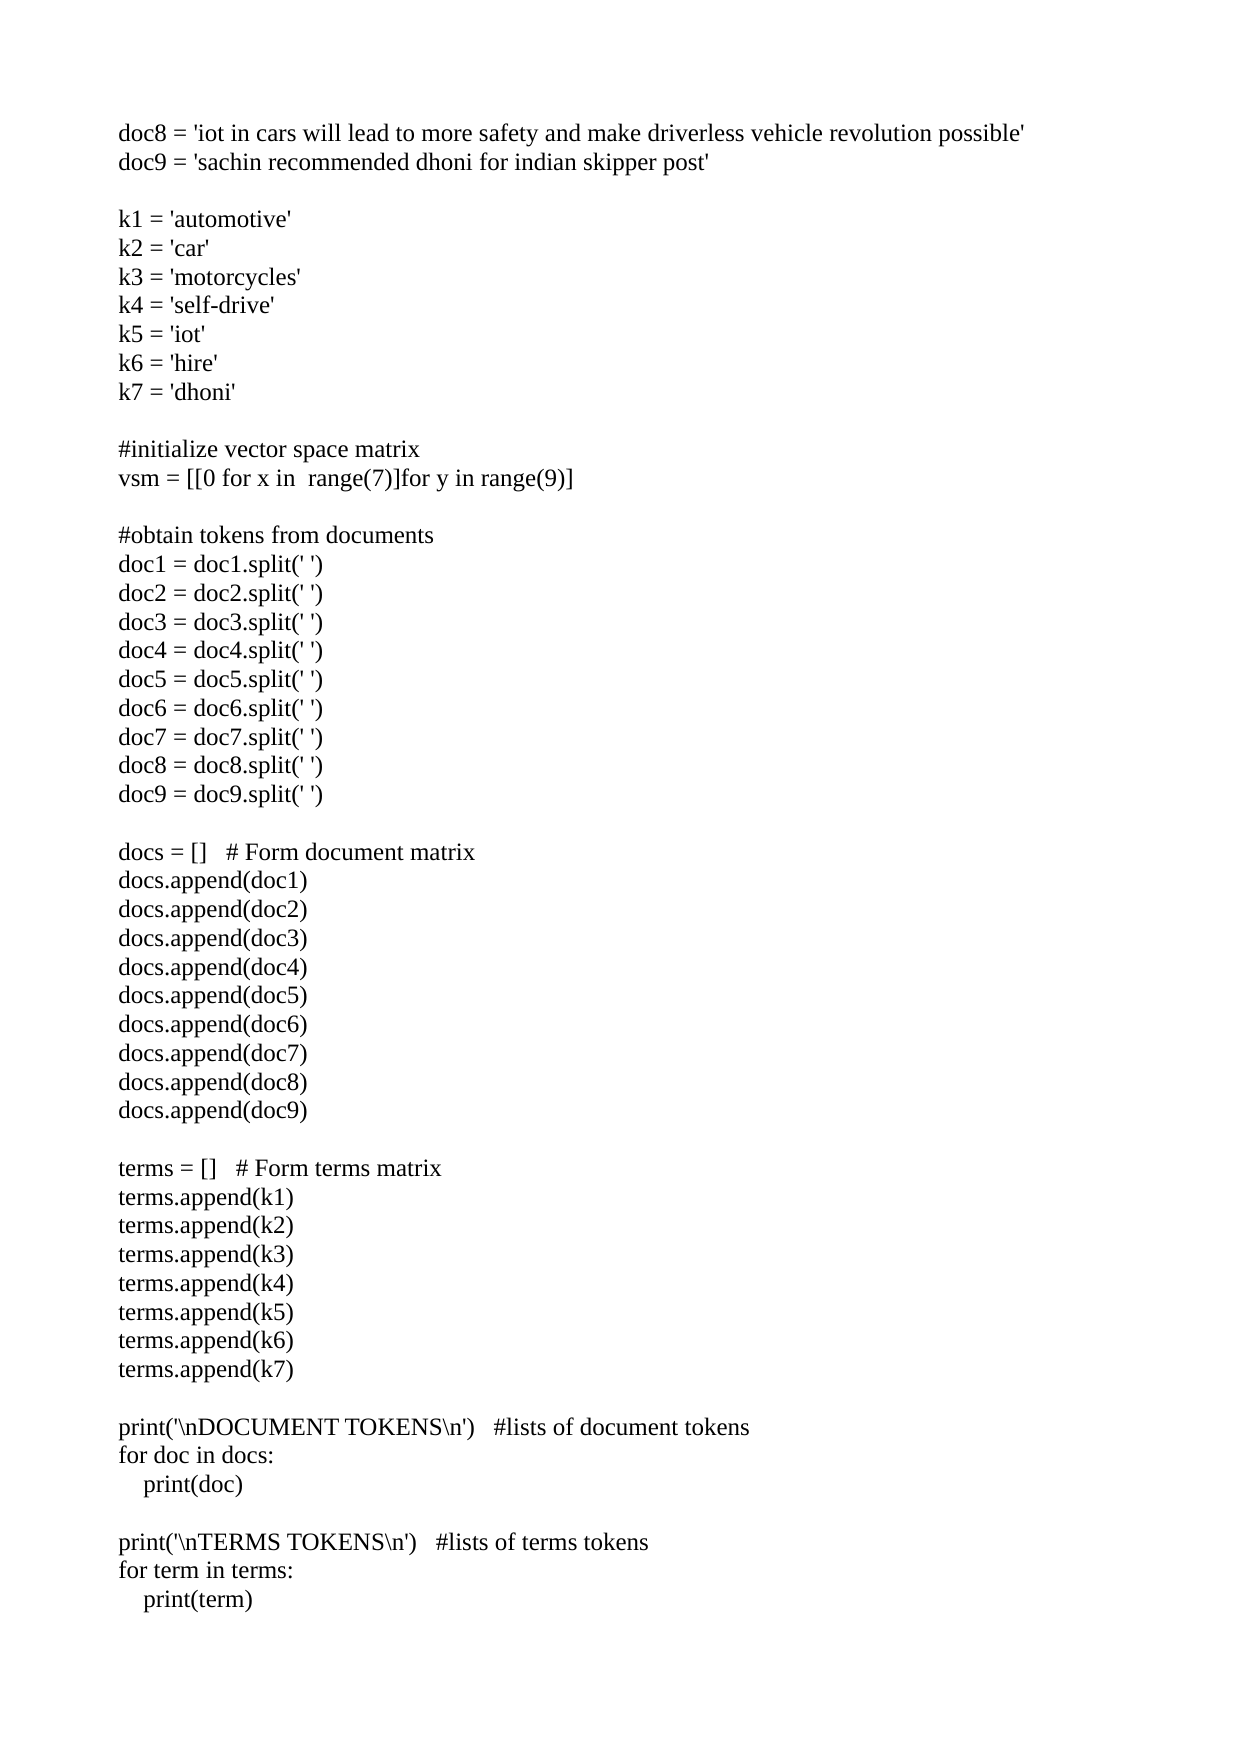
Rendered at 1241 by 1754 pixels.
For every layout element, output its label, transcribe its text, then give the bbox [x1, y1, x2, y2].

text docs.append(doc9) [118, 1096, 1122, 1124]
text print(doc) [118, 1469, 1122, 1498]
text vsm = [[0 for x in range(7)]for y in range(9)] [118, 463, 1122, 492]
text for term in terms: [118, 1556, 1122, 1584]
text docs.append(doc7) [118, 1038, 1122, 1067]
text #obtain tokens from documents [118, 521, 1122, 549]
text doc8 = doc8.split(' ') [118, 751, 1122, 779]
text docs = [] # Form document matrix [118, 837, 1122, 866]
text terms.append(k4) [118, 1268, 1122, 1297]
text docs.append(doc5) [118, 981, 1122, 1009]
text terms.append(k1) [118, 1182, 1122, 1211]
text terms.append(k5) [118, 1297, 1122, 1326]
text doc5 = doc5.split(' ') [118, 664, 1122, 693]
text docs.append(doc2) [118, 894, 1122, 923]
text terms = [] # Form terms matrix [118, 1153, 1122, 1182]
text doc2 = doc2.split(' ') [118, 578, 1122, 607]
text print(term) [118, 1584, 1122, 1613]
text docs.append(doc1) [118, 866, 1122, 894]
text doc1 = doc1.split(' ') [118, 549, 1122, 578]
text docs.append(doc4) [118, 952, 1122, 981]
text docs.append(doc8) [118, 1067, 1122, 1096]
text print('\nDOCUMENT TOKENS\n') #lists of document tokens [118, 1412, 1122, 1441]
text k1 = 'automotive' [118, 204, 1122, 233]
text docs.append(doc3) [118, 923, 1122, 952]
text k2 = 'car' [118, 233, 1122, 262]
text print('\nTERMS TOKENS\n') #lists of terms tokens [118, 1527, 1122, 1556]
text terms.append(k3) [118, 1239, 1122, 1268]
text k7 = 'dhoni' [118, 377, 1122, 406]
text doc9 = doc9.split(' ') [118, 779, 1122, 808]
text k3 = 'motorcycles' [118, 262, 1122, 291]
text doc9 = 'sachin recommended dhoni for indian skipper post' [118, 147, 1122, 176]
text terms.append(k6) [118, 1326, 1122, 1354]
text terms.append(k2) [118, 1211, 1122, 1239]
text doc7 = doc7.split(' ') [118, 722, 1122, 751]
text #initialize vector space matrix [118, 434, 1122, 463]
text docs.append(doc6) [118, 1009, 1122, 1038]
text for doc in docs: [118, 1441, 1122, 1469]
text terms.append(k7) [118, 1354, 1122, 1383]
text doc8 = 'iot in cars will lead to more safety and make driverless vehicle revolution possible' [118, 118, 1122, 147]
text k5 = 'iot' [118, 319, 1122, 348]
text doc3 = doc3.split(' ') [118, 607, 1122, 636]
text k6 = 'hire' [118, 348, 1122, 377]
text doc4 = doc4.split(' ') [118, 636, 1122, 664]
text k4 = 'self-drive' [118, 291, 1122, 319]
text doc6 = doc6.split(' ') [118, 693, 1122, 722]
